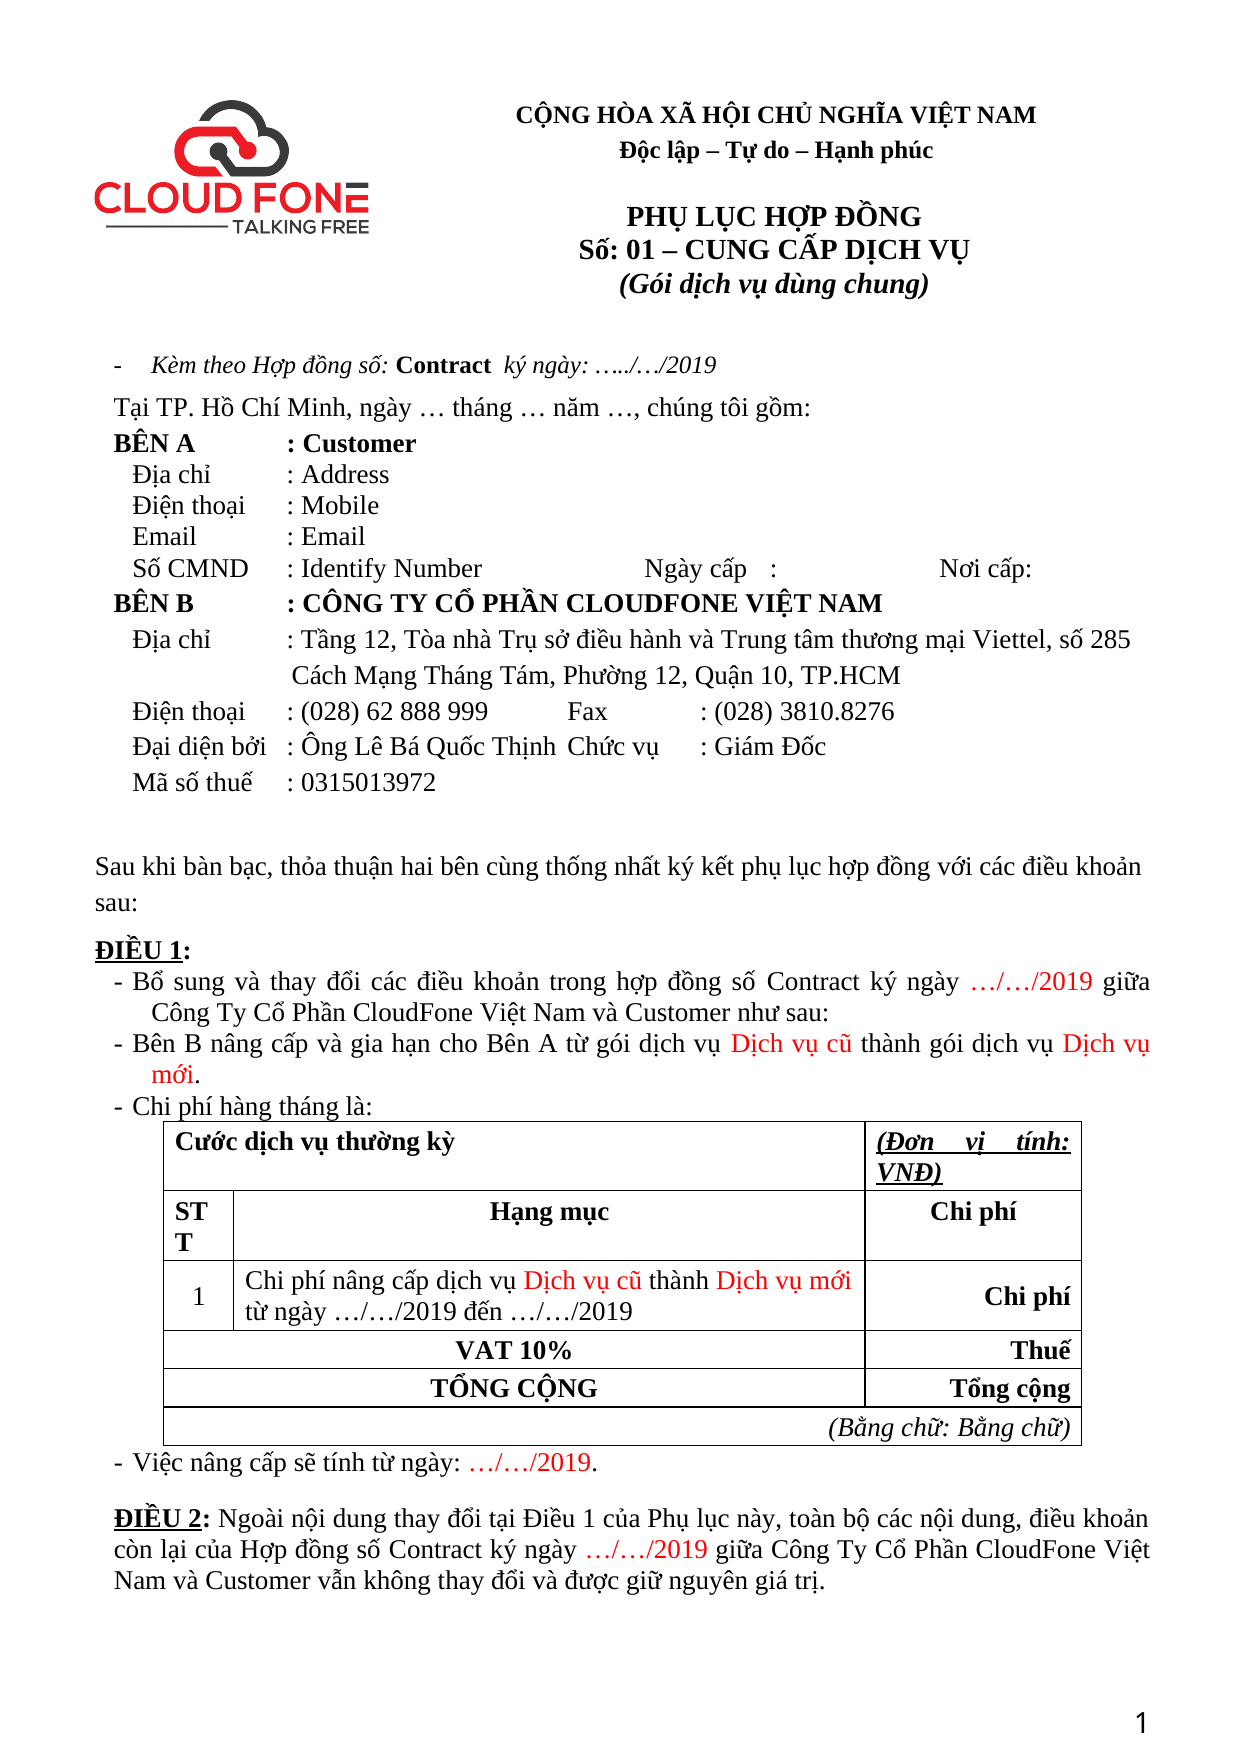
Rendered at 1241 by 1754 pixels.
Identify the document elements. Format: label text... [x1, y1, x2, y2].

table_cell (Bằng chữ: Bằng chữ) [164, 1408, 1081, 1445]
table_header [83, 94, 414, 333]
list Bổ sung và thay đổi các điều khoản trong hợp đồng số Contract ký ngày …/…/2019 giữa Công Ty Cổ Phần CloudFone Việt Nam và Customer như sau: [113, 965, 1150, 1027]
text BÊN A : Customer [113, 427, 1150, 458]
list Chi phí hàng tháng là: [113, 1090, 1150, 1121]
text Số CMND : Identify Number Ngày cấp : Nơi cấp: [132, 552, 1195, 583]
text Địa chỉ : Address [94, 458, 1150, 489]
table_cell Hạng mục [234, 1191, 864, 1260]
table_cell Chi phí [866, 1191, 1081, 1260]
picture [94, 100, 369, 234]
list Việc nâng cấp sẽ tính từ ngày: …/…/2019. [113, 1446, 1150, 1477]
table_header CỘNG HÒA XÃ HỘI CHỦ NGHĨA VIỆT NAM Độc lập – Tự do – Hạnh phúc PHỤ LỤC HỢP ĐỒNG Số: 01 – CUNG CẤP DỊCH VỤ (Gói dịch vụ dùng chung) [414, 94, 1138, 333]
table_cell Chi phí [866, 1261, 1081, 1329]
list Bên B nâng cấp và gia hạn cho Bên A từ gói dịch vụ Dịch vụ cũ thành gói dịch vụ Dịch vụ mới. [113, 1027, 1150, 1090]
table_cell Chi phí nâng cấp dịch vụ Dịch vụ cũ thành Dịch vụ mới từ ngày …/…/2019 đến …/…/2019 [234, 1261, 864, 1329]
text Đại diện bởi : Ông Lê Bá Quốc Thịnh Chức vụ : Giám Đốc [94, 730, 1150, 761]
table_cell VAT 10% [164, 1331, 864, 1368]
text Điện thoại : (028) 62 888 999 Fax : (028) 3810.8276 [94, 694, 1150, 726]
text Sau khi bàn bạc, thỏa thuận hai bên cùng thống nhất ký kết phụ lục hợp đồng với các điều khoản sau: [94, 850, 1150, 917]
table_header (Đơn vị tính: VNĐ) [866, 1122, 1081, 1190]
text ĐIỀU 1: [94, 934, 1150, 965]
text Tại TP. Hồ Chí Minh, ngày … tháng … năm …, chúng tôi gồm: [94, 391, 1150, 422]
table_cell Thuế [866, 1331, 1081, 1368]
table_cell 1 [164, 1261, 233, 1329]
text Mã số thuế : 0315013972 [132, 766, 1150, 797]
text Email : Email [94, 521, 1150, 552]
text BÊN B : CÔNG TY CỔ PHẦN CLOUDFONE VIỆT NAM [94, 587, 1150, 618]
table_cell STT [164, 1191, 233, 1260]
table_cell TỔNG CỘNG [164, 1369, 864, 1406]
text Điện thoại : Mobile [94, 489, 1150, 521]
text Địa chỉ : Tầng 12, Tòa nhà Trụ sở điều hành và Trung tâm thương mại Viettel, số 285 Cách Mạng Tháng Tám, Phường 12, Quận 10, TP.HCM [132, 623, 1150, 690]
list Kèm theo Hợp đồng số: Contract ký ngày: …../…/2019 [113, 346, 1150, 379]
table_cell Tổng cộng [866, 1369, 1081, 1406]
table_header Cước dịch vụ thường kỳ [164, 1122, 864, 1190]
text ĐIỀU 2: Ngoài nội dung thay đổi tại Điều 1 của Phụ lục này, toàn bộ các nội dung, điều khoản còn lại của Hợp đồng số Contract ký ngày …/…/2019 giữa Công Ty Cổ Phần CloudFone Việt Nam và Customer vẫn không thay đổi và được giữ nguyên giá trị. [113, 1502, 1150, 1596]
